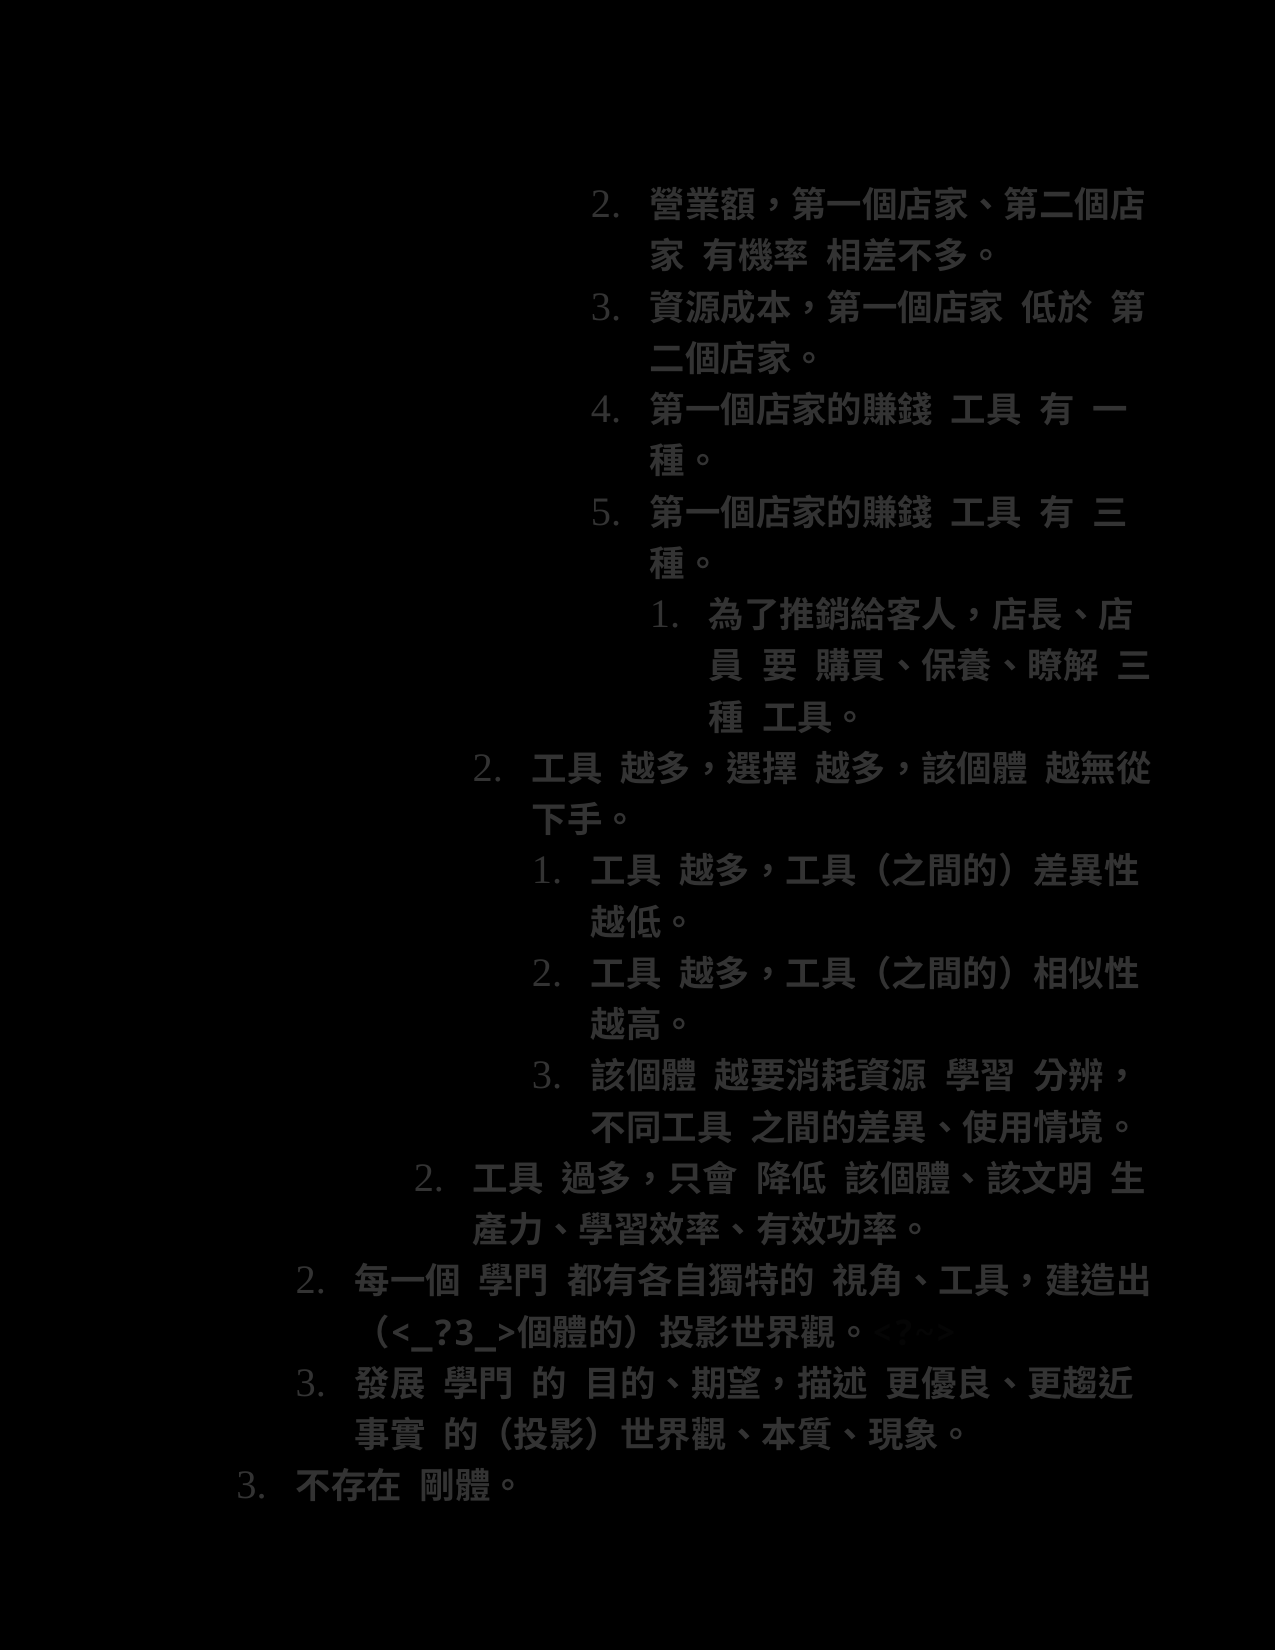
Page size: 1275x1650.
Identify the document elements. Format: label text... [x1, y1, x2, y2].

list 資源成本，第一個店家 低於 第二個店家。 [591, 279, 1157, 381]
list 營業額，第一個店家、第二個店家 有機率 相差不多。 [591, 176, 1157, 279]
list 工具 越多，選擇 越多，該個體 越無從下手。 [472, 740, 1157, 843]
list 第一個店家的賺錢 工具 有 一種。 [591, 381, 1157, 484]
list 不存在 剛體。 [236, 1458, 1157, 1509]
list 第一個店家的賺錢 工具 有 三種。 [591, 484, 1157, 586]
list 每一個 學門 都有各自獨特的 視角、工具，建造出（<_?3_>個體的）投影世界觀。<?~> [295, 1253, 1157, 1355]
list 該個體 越要消耗資源 學習 分辨，不同工具 之間的差異、使用情境。 [532, 1048, 1157, 1150]
list 工具 越多，工具（之間的）相似性 越高。 [532, 945, 1157, 1048]
list 發展 學門 的 目的、期望，描述 更優良、更趨近事實 的（投影）世界觀、本質、現象。 [295, 1355, 1157, 1458]
list 工具 過多，只會 降低 該個體、該文明 生產力、學習效率、有效功率。 [413, 1150, 1157, 1253]
list 工具 越多，工具（之間的）差異性 越低。 [532, 843, 1157, 945]
list 為了推銷給客人，店長、店員 要 購買、保養、瞭解 三種 工具。 [649, 586, 1157, 740]
